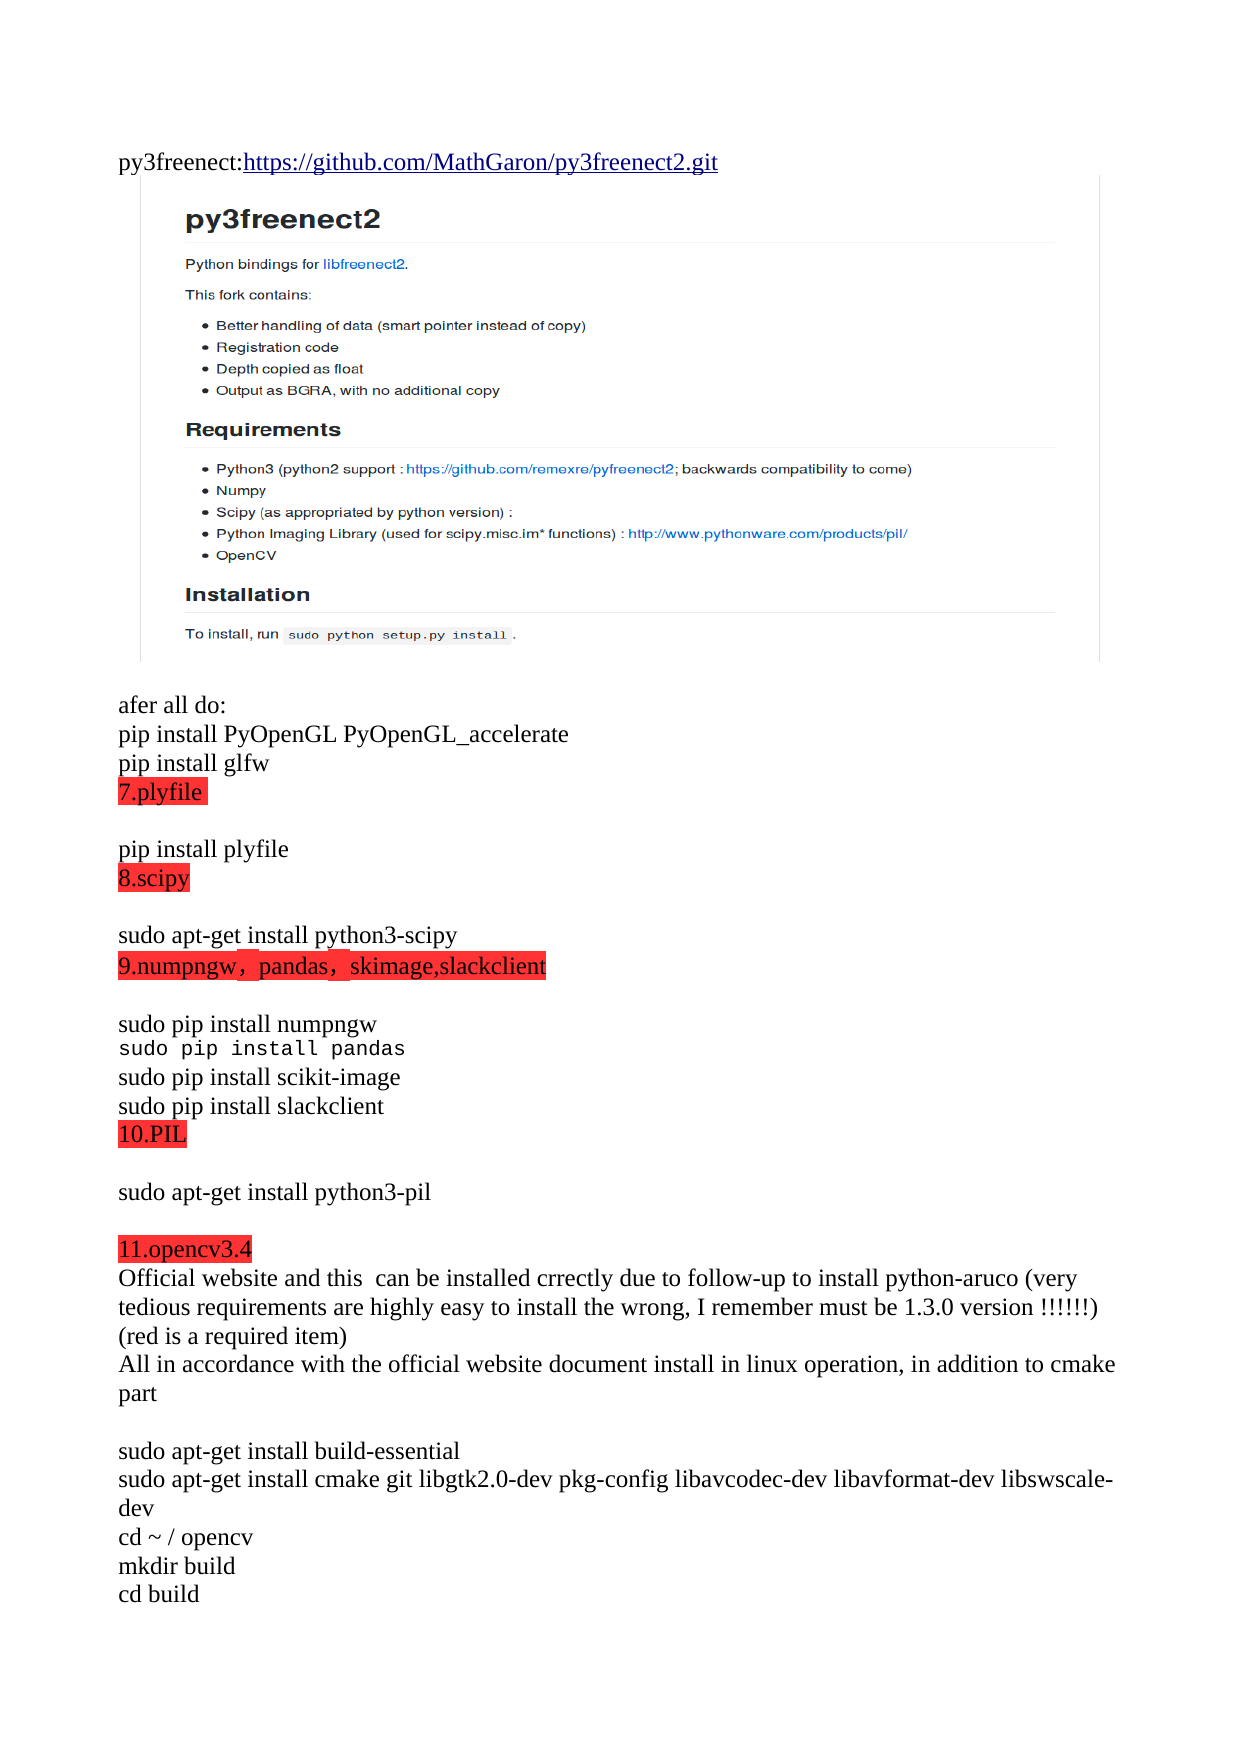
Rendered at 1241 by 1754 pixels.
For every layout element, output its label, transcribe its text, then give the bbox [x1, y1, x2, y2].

text afer all do: [118, 690, 1122, 719]
picture [118, 175, 1123, 662]
text sudo pip install pandas [118, 1038, 1122, 1062]
text sudo pip install scikit-image [118, 1062, 1122, 1091]
text sudo apt-get install python3-pil [118, 1148, 1122, 1234]
text pip install PyOpenGL PyOpenGL_accelerate pip install glfw 7.plyfile [118, 719, 1122, 805]
text sudo apt-get install python3-scipy 9.numpngw，pandas，skimage,slackclient [118, 892, 1122, 981]
text sudo pip install numpngw [118, 1009, 1122, 1038]
text py3freenect:https://github.com/MathGaron/py3freenect2.git [118, 147, 1122, 175]
text sudo apt-get install build-essential sudo apt-get install cmake git libgtk2.0-dev pkg-config libavcodec-dev libavformat-dev libswscale-dev cd ~ / opencv mkdir build cd build [118, 1407, 1122, 1608]
text 11.opencv3.4 Official website and this can be installed crrectly due to follow-up to install python-aruco (very tedious requirements are highly easy to install the wrong, I remember must be 1.3.0 version !!!!!!) (red is a required item) All in accordance with the official website document install in linux operation, in addition to cmake part [118, 1234, 1122, 1407]
text sudo pip install slackclient 10.PIL [118, 1091, 1122, 1148]
text pip install plyfile 8.scipy [118, 834, 1122, 892]
